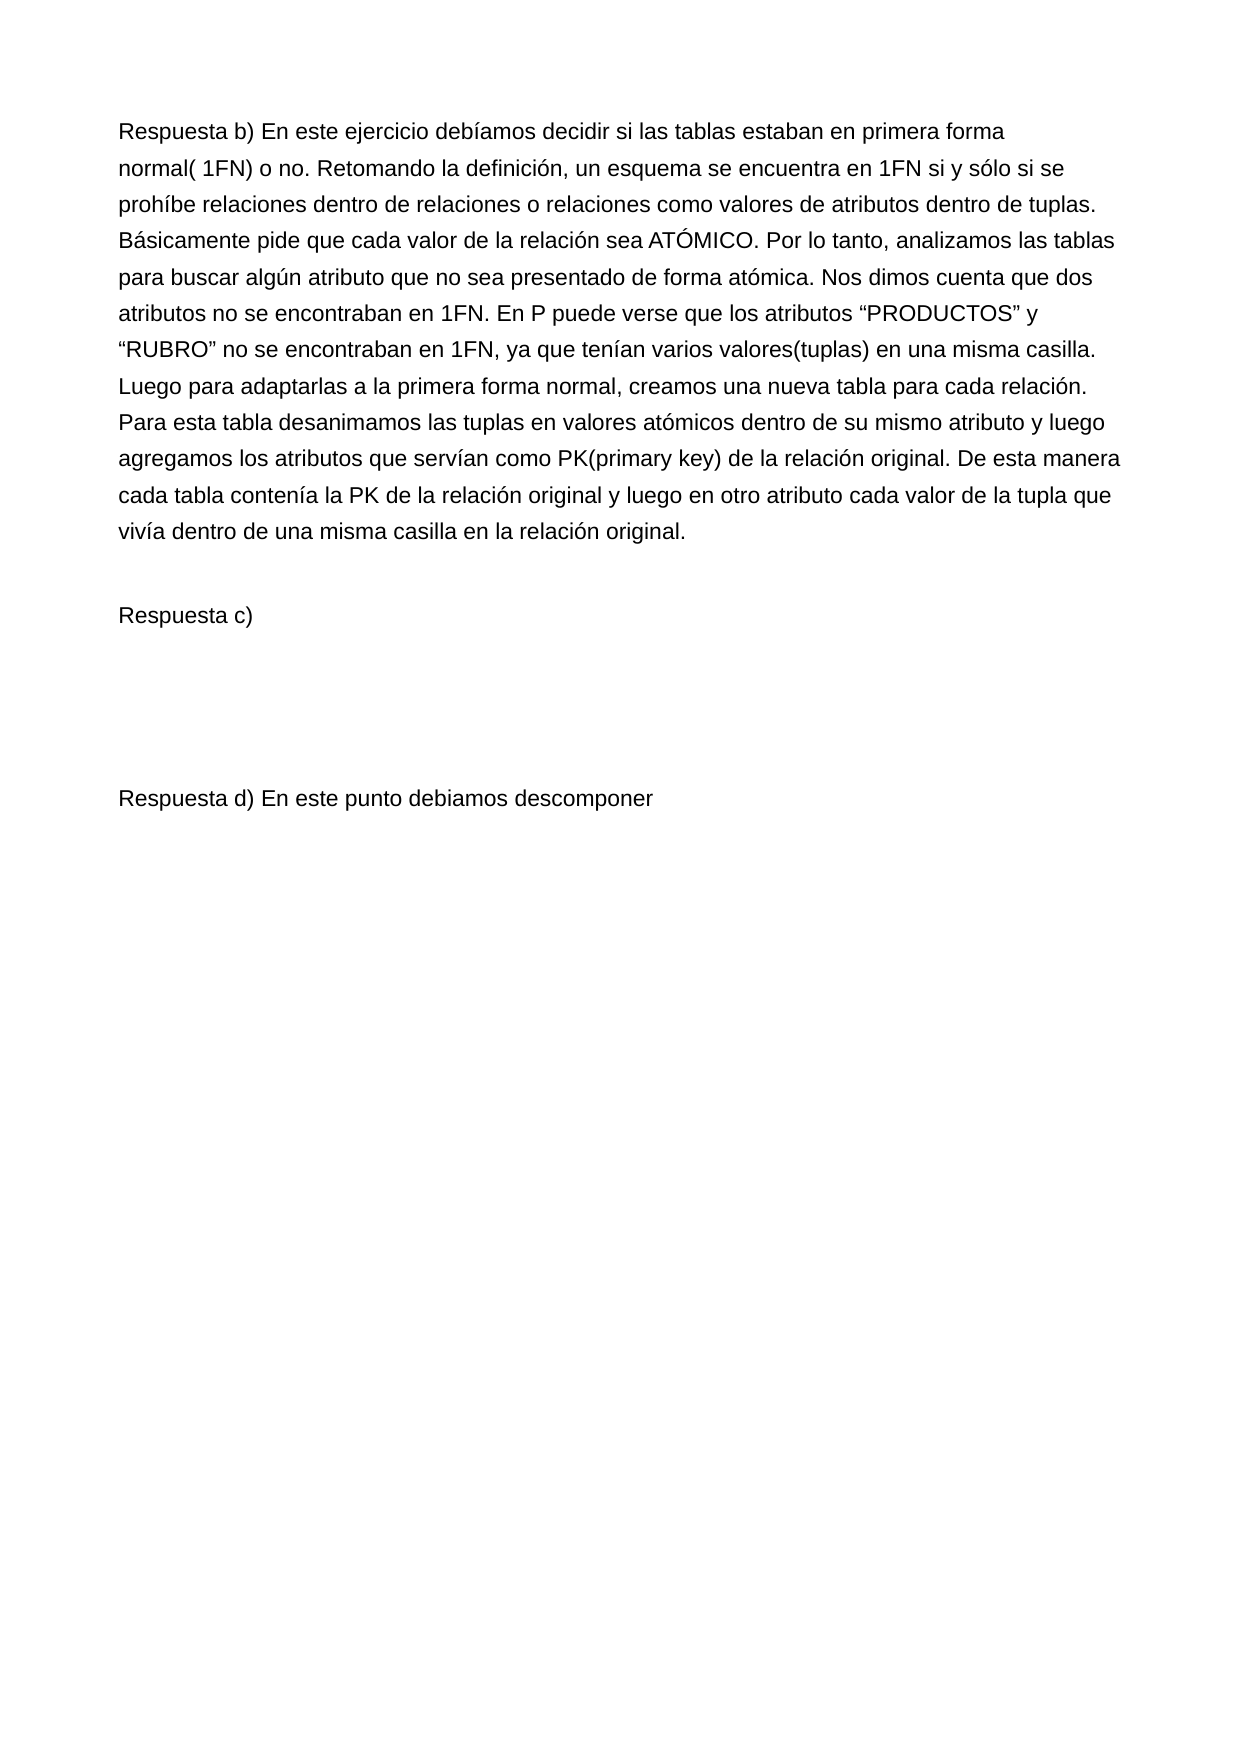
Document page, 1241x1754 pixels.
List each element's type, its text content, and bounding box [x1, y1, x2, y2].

text Respuesta c) [118, 602, 1122, 628]
text Respuesta b) En este ejercicio debíamos decidir si las tablas estaban en primera forma normal( 1FN) o no. Retomando la definición, un esquema se encuentra en 1FN si y sólo si se prohíbe relaciones dentro de relaciones o relaciones como valores de atributos dentro de tuplas. Básicamente pide que cada valor de la relación sea ATÓMICO. Por lo tanto, analizamos las tablas para buscar algún atributo que no sea presentado de forma atómica. Nos dimos cuenta que dos atributos no se encontraban en 1FN. En P puede verse que los atributos “PRODUCTOS” y “RUBRO” no se encontraban en 1FN, ya que tenían varios valores(tuplas) en una misma casilla. Luego para adaptarlas a la primera forma normal, creamos una nueva tabla para cada relación. Para esta tabla desanimamos las tuplas en valores atómicos dentro de su mismo atributo y luego agregamos los atributos que servían como PK(primary key) de la relación original. De esta manera cada tabla contenía la PK de la relación original y luego en otro atributo cada valor de la tupla que vivía dentro de una misma casilla en la relación original. [118, 118, 1122, 544]
text Respuesta d) En este punto debiamos descomponer [118, 785, 1122, 811]
